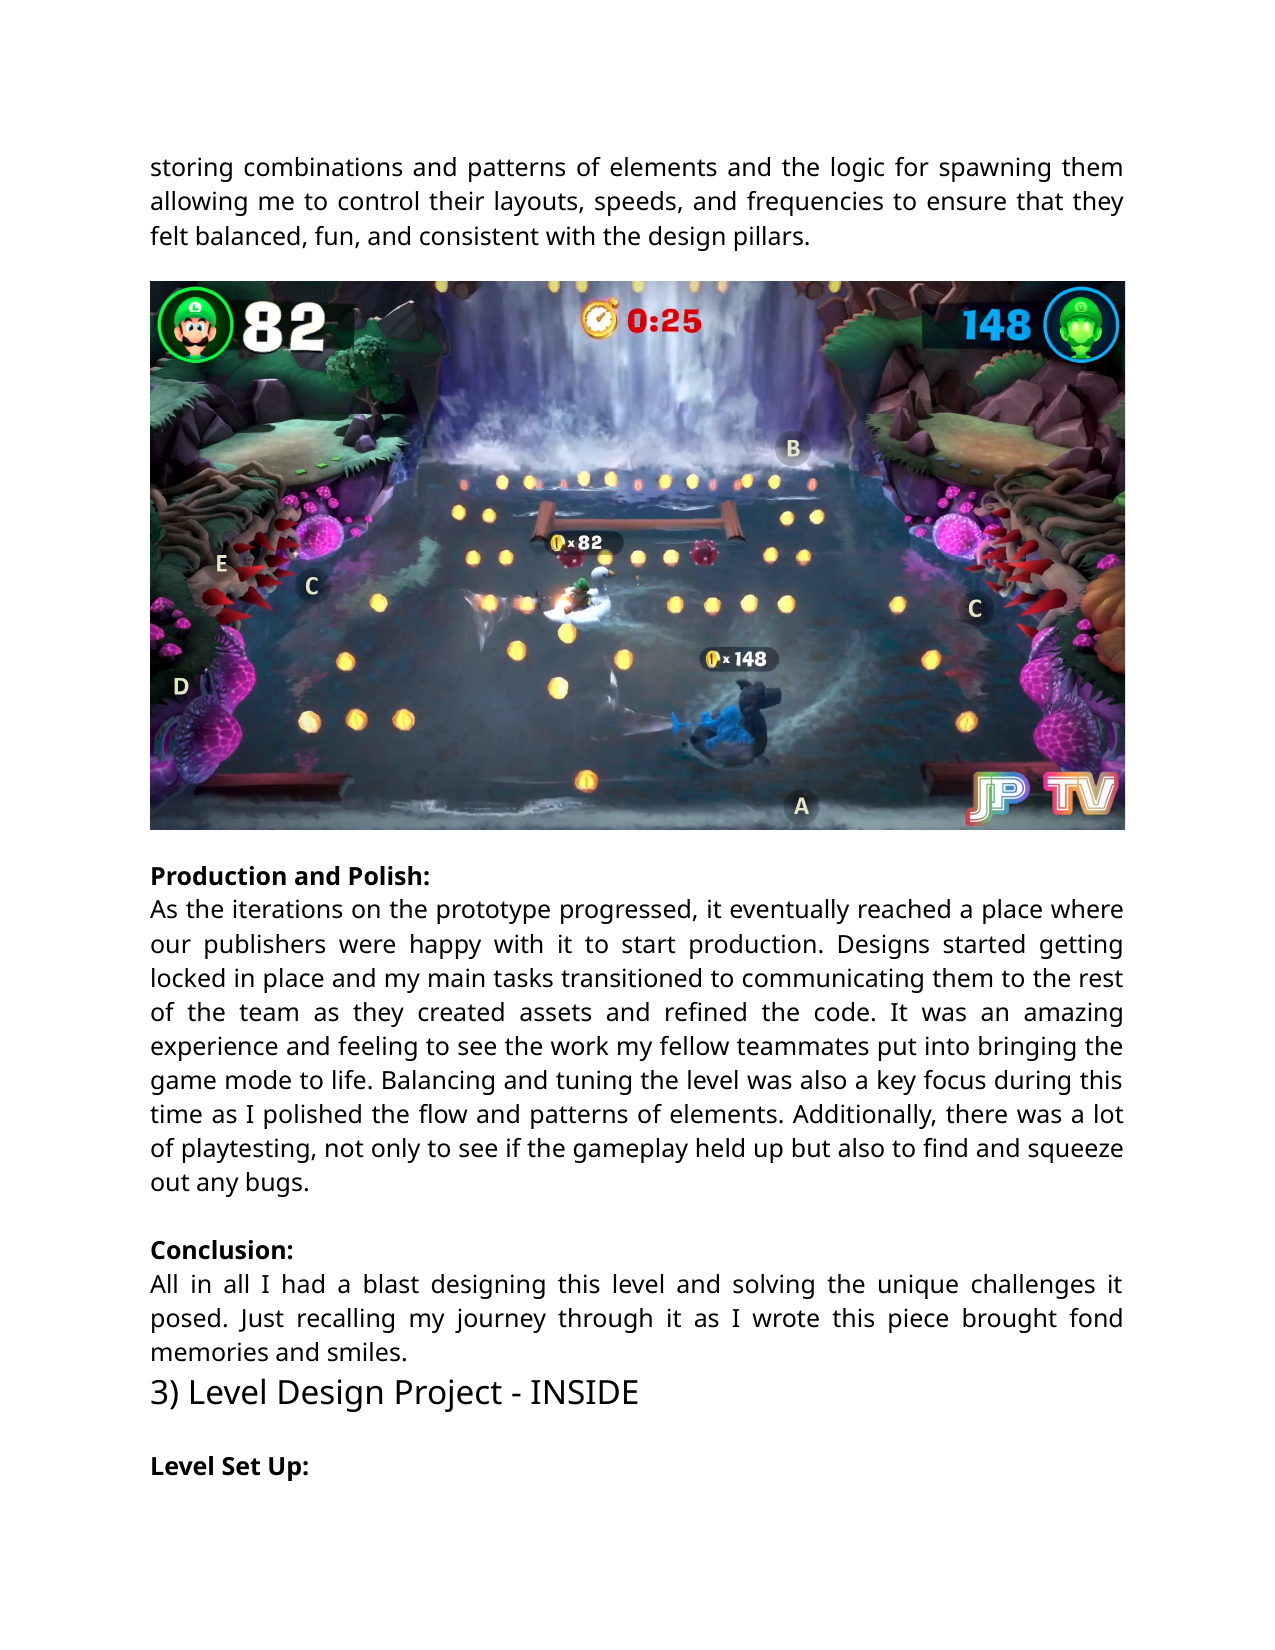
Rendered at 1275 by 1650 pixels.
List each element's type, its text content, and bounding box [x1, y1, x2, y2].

text 3) Level Design Project - INSIDE [150, 1369, 1125, 1414]
picture [150, 281, 1125, 830]
text storing combinations and patterns of elements and the logic for spawning them allowing me to control their layouts, speeds, and frequencies to ensure that they felt balanced, fun, and consistent with the design pillars. [150, 150, 1125, 252]
text Conclusion: [150, 1233, 1125, 1267]
text All in all I had a blast designing this level and solving the unique challenges it posed. Just recalling my journey through it as I wrote this piece brought fond memories and smiles. [150, 1267, 1125, 1369]
text Level Set Up: [150, 1448, 1125, 1483]
text Production and Polish: [150, 858, 1125, 892]
text As the iterations on the prototype progressed, it eventually reached a place where our publishers were happy with it to start production. Designs started getting locked in place and my main tasks transitioned to communicating them to the rest of the team as they created assets and refined the code. It was an amazing experience and feeling to see the work my fellow teammates put into bringing the game mode to life. Balancing and tuning the level was also a key focus during this time as I polished the flow and patterns of elements. Additionally, there was a lot of playtesting, not only to see if the gameplay held up but also to find and squeeze out any bugs. [150, 892, 1125, 1199]
